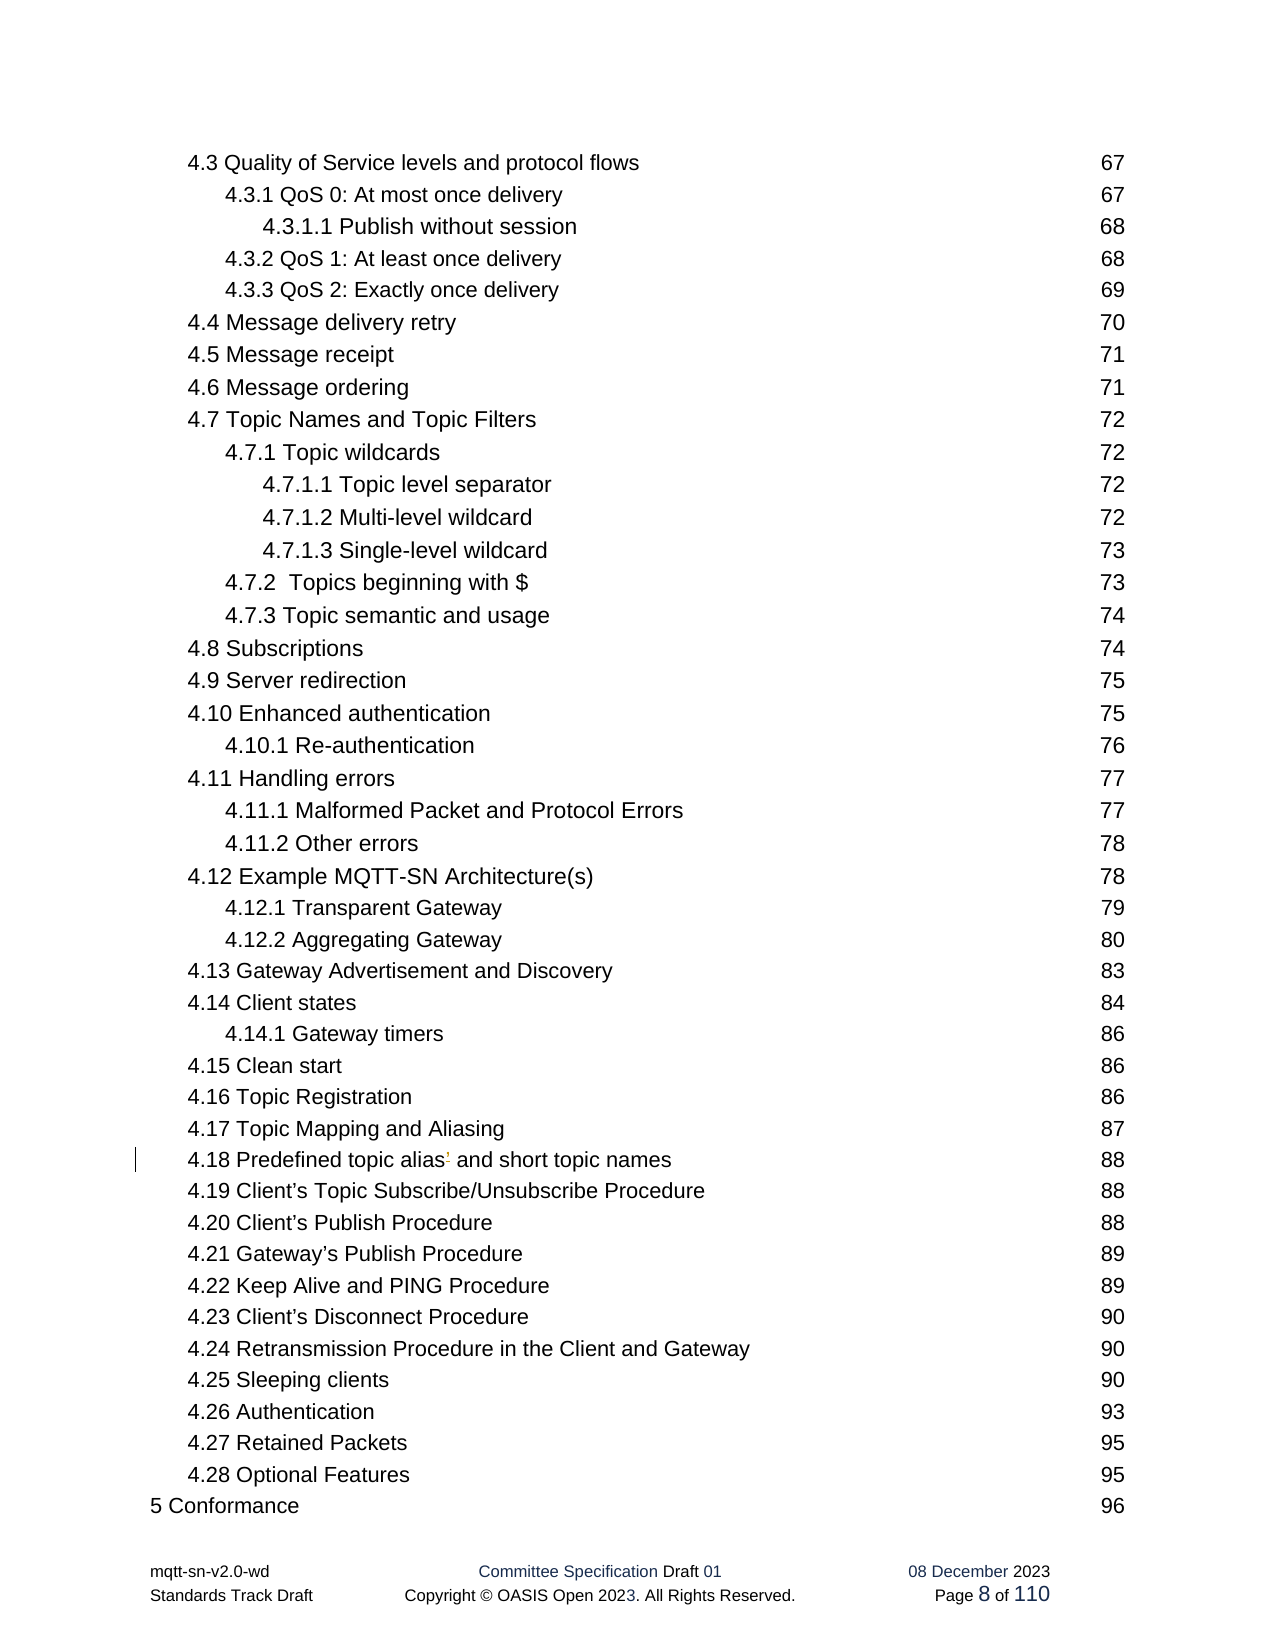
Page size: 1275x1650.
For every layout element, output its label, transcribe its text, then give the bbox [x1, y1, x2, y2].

text 4.11.2 Other errors 78 [225, 830, 1125, 856]
text 4.9 Server redirection 75 [187, 667, 1125, 693]
text 4.7.1 Topic wildcards 72 [225, 439, 1125, 465]
text 4.16 Topic Registration 86 [187, 1084, 1125, 1109]
text 4.3.1 QoS 0: At most once delivery 67 [225, 181, 1125, 207]
text 4.10 Enhanced authentication 75 [187, 700, 1125, 726]
text 4.3.1.1 Publish without session 68 [262, 213, 1125, 239]
text 4.3.3 QoS 2: Exactly once delivery 69 [225, 277, 1125, 302]
text 4.15 Clean start 86 [187, 1053, 1125, 1078]
text 4.12 Example MQTT-SN Architecture(s) 78 [187, 863, 1125, 889]
text 4.17 Topic Mapping and Aliasing 87 [187, 1116, 1125, 1141]
text 4.24 Retransmission Procedure in the Client and Gateway 90 [187, 1336, 1125, 1361]
text 4.11 Handling errors 77 [187, 765, 1125, 791]
text 4.10.1 Re-authentication 76 [225, 732, 1125, 759]
text 4.21 Gateway’s Publish Procedure 89 [187, 1241, 1125, 1267]
text 4.12.1 Transparent Gateway 79 [225, 895, 1125, 921]
text 4.18 Predefined topic alias and short topic names 88 [187, 1147, 1125, 1172]
text 4.22 Keep Alive and PING Procedure 89 [187, 1273, 1125, 1298]
text 4.5 Message receipt 71 [187, 341, 1125, 367]
text 5 Conformance 96 [150, 1493, 1125, 1518]
text 4.12.2 Aggregating Gateway 80 [225, 927, 1125, 952]
text 4.23 Client’s Disconnect Procedure 90 [187, 1304, 1125, 1329]
text 4.8 Subscriptions 74 [187, 634, 1125, 661]
text 4.28 Optional Features 95 [187, 1462, 1125, 1487]
text 4.4 Message delivery retry 70 [187, 308, 1125, 335]
text 4.3 Quality of Service levels and protocol flows 67 [187, 150, 1125, 175]
text 4.11.1 Malformed Packet and Protocol Errors 77 [225, 797, 1125, 824]
text 4.19 Client’s Topic Subscribe/Unsubscribe Procedure 88 [187, 1178, 1125, 1204]
text 4.7.2 Topics beginning with $ 73 [225, 569, 1125, 596]
text 4.7.1.3 Single-level wildcard 73 [262, 537, 1125, 563]
text 4.27 Retained Packets 95 [187, 1430, 1125, 1455]
text 4.3.2 QoS 1: At least once delivery 68 [225, 246, 1125, 271]
text 4.6 Message ordering 71 [187, 374, 1125, 400]
text 4.7 Topic Names and Topic Filters 72 [187, 406, 1125, 433]
text 4.7.1.2 Multi-level wildcard 72 [262, 504, 1125, 530]
text 4.20 Client’s Publish Procedure 88 [187, 1210, 1125, 1235]
text 4.13 Gateway Advertisement and Discovery 83 [187, 958, 1125, 983]
text 4.7.3 Topic semantic and usage 74 [225, 602, 1125, 628]
text 4.7.1.1 Topic level separator 72 [262, 471, 1125, 498]
text 4.26 Authentication 93 [187, 1399, 1125, 1424]
text 4.14.1 Gateway timers 86 [225, 1021, 1125, 1046]
text 4.14 Client states 84 [187, 990, 1125, 1015]
text 4.25 Sleeping clients 90 [187, 1367, 1125, 1392]
